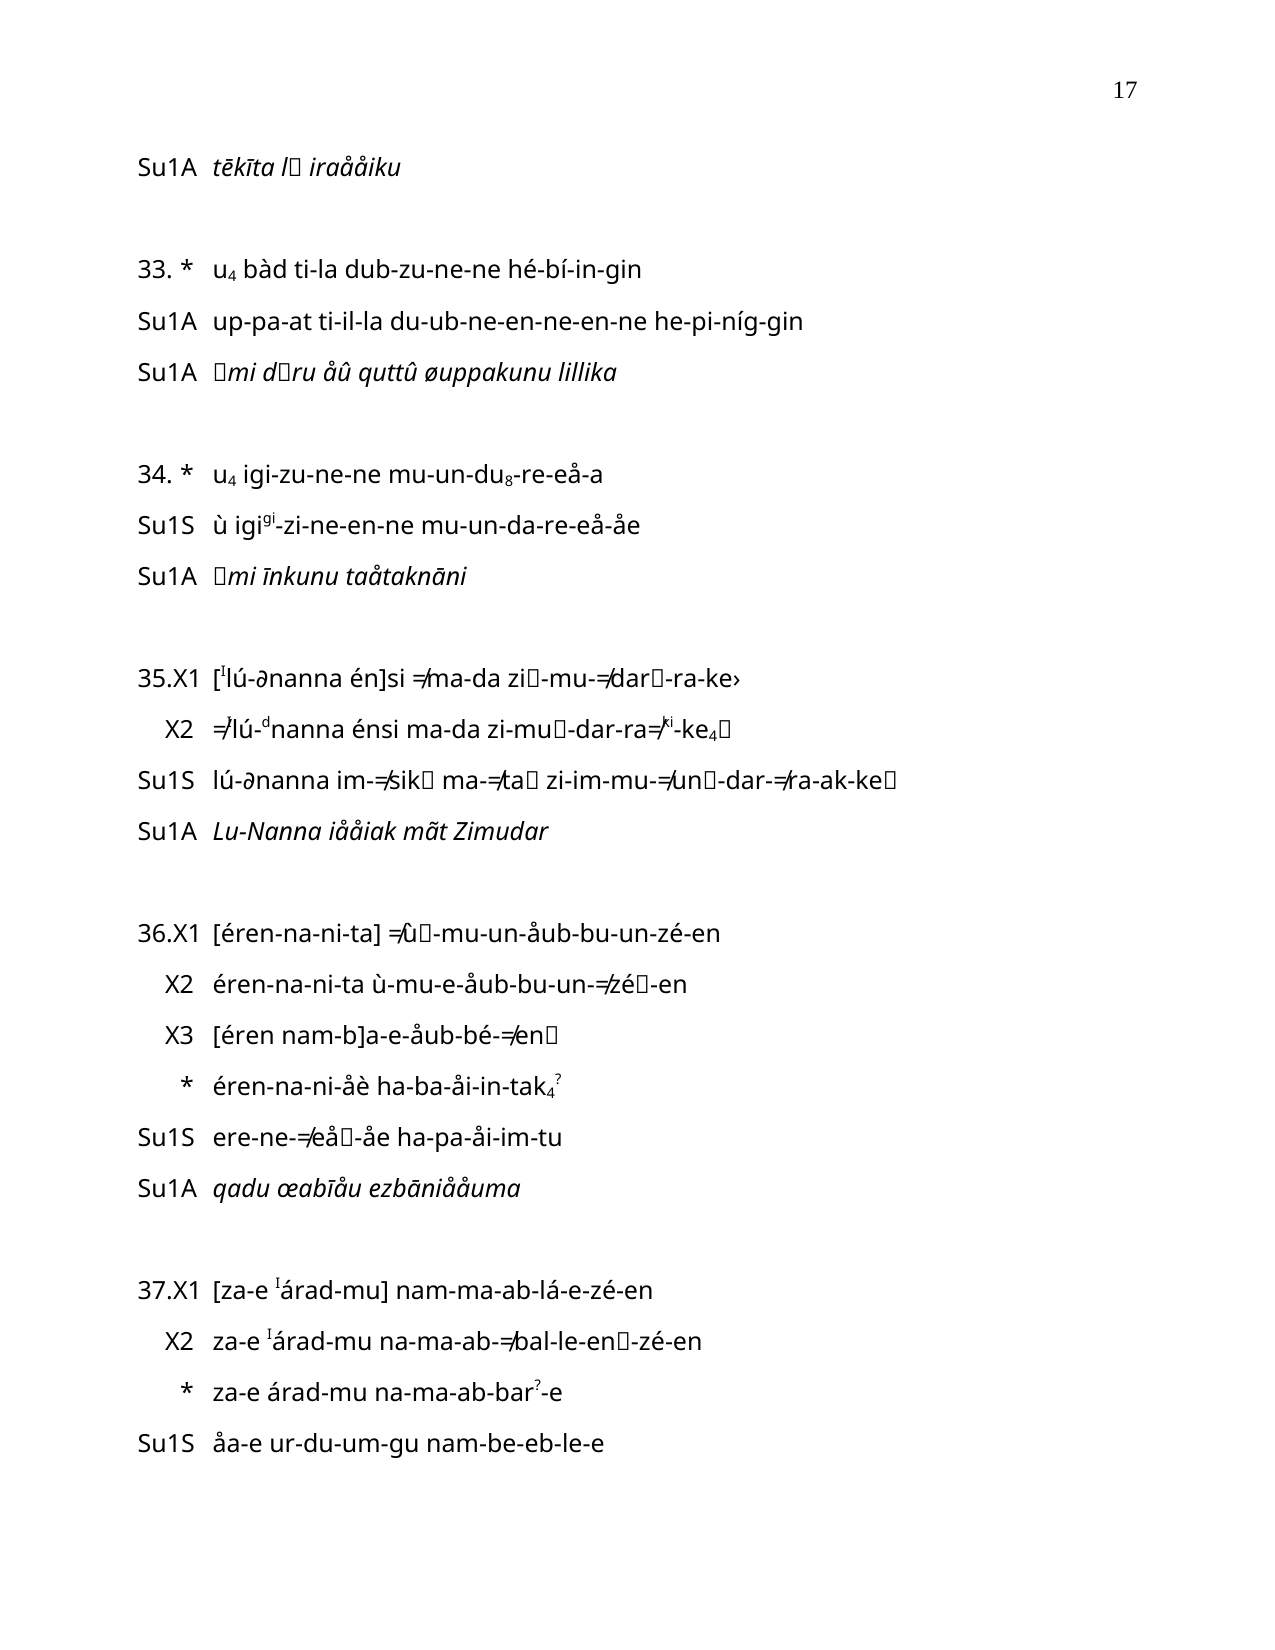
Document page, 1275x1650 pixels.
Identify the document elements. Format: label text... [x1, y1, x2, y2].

text Su1S lú-∂nanna im-≠sik ma-≠ta zi-im-mu-≠un-dar-≠ra-ak-ke [137, 762, 1138, 797]
text Su1A mi īnkunu taåtaknāni [137, 558, 1138, 592]
text 34. * u4 igi-zu-ne-ne mu-un-du8-re-eå-a [137, 456, 1138, 490]
text Su1A mi dru åû quttû øuppakunu lillika [137, 354, 1138, 388]
text Su1S åa-e ur-du-um-gu nam-be-eb-le-e [137, 1426, 1138, 1460]
text Su1S ù igigi-zi-ne-en-ne mu-un-da-re-eå-åe [137, 507, 1138, 541]
text * za-e árad-mu na-ma-ab-bar?-e [137, 1375, 1138, 1409]
text X3 [éren nam-b]a-e-åub-bé-≠en [137, 1018, 1138, 1052]
text Su1A up-pa-at ti-il-la du-ub-ne-en-ne-en-ne he-pi-níg-gin [137, 303, 1138, 337]
text X2 za-e Iárad-mu na-ma-ab-≠bal-le-en-zé-en [137, 1324, 1138, 1358]
text X2 éren-na-ni-ta ù-mu-e-åub-bu-un-≠zé-en [137, 967, 1138, 1001]
text Su1A qadu œabīåu ezbāniååuma [137, 1171, 1138, 1205]
text 36. X1 [éren-na-ni-ta] ≠ù-mu-un-åub-bu-un-zé-en [137, 916, 1138, 950]
text X2 ≠Ilú-dnanna énsi ma-da zi-mu-dar-ra≠ki-ke4 [137, 711, 1138, 746]
text 35. X1 [Ilú-∂nanna én]si ≠ma-da zi-mu-≠dar-ra-ke› [137, 660, 1138, 694]
text * éren-na-ni-åè ha-ba-åi-in-tak4? [137, 1069, 1138, 1103]
text 33. * u4 bàd ti-la dub-zu-ne-ne hé-bí-in-gin [137, 252, 1138, 286]
text 37. X1 [za-e Iárad-mu] nam-ma-ab-lá-e-zé-en [137, 1273, 1138, 1307]
text Su1A Lu-Nanna iååiak mãt Zimudar [137, 813, 1138, 848]
text Su1A tēkīta l iraååiku [137, 150, 1138, 184]
text Su1S ere-ne-≠eå-åe ha-pa-åi-im-tu [137, 1120, 1138, 1154]
